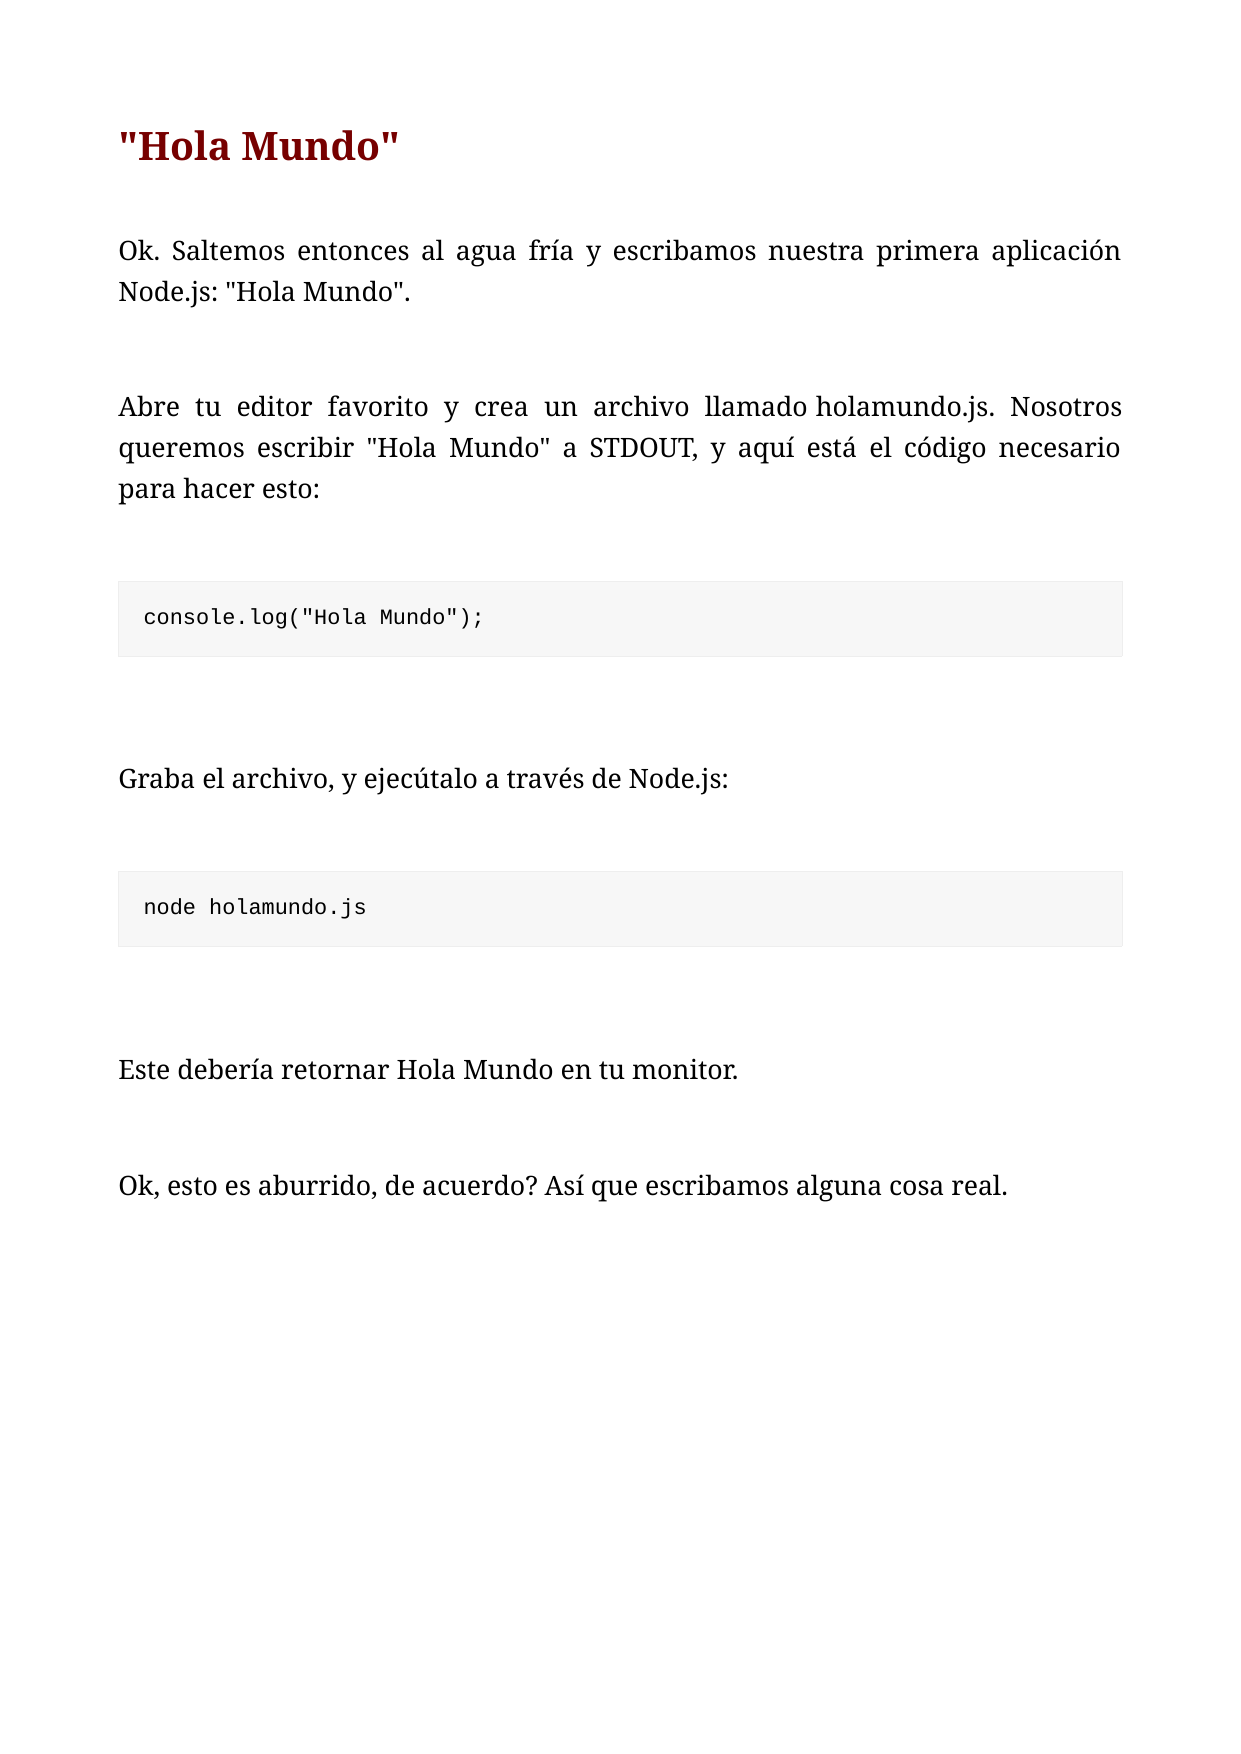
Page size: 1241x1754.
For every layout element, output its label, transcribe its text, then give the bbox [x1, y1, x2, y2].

text console.log("Hola Mundo"); [119, 582, 1122, 656]
text Ok, esto es aburrido, de acuerdo? Así que escribamos alguna cosa real. [118, 1162, 1122, 1203]
text Abre tu editor favorito y crea un archivo llamado holamundo.js. Nosotros queremos escribir "Hola Mundo" a STDOUT, y aquí está el código necesario para hacer esto: [118, 384, 1122, 506]
text node holamundo.js [119, 872, 1122, 946]
text Graba el archivo, y ejecútalo a través de Node.js: [118, 756, 1122, 796]
text Ok. Saltemos entonces al agua fría y escribamos nuestra primera aplicación Node.js: "Hola Mundo". [118, 228, 1122, 309]
subtitle "Hola Mundo" [118, 118, 1122, 171]
text Este debería retornar Hola Mundo en tu monitor. [118, 1046, 1122, 1087]
